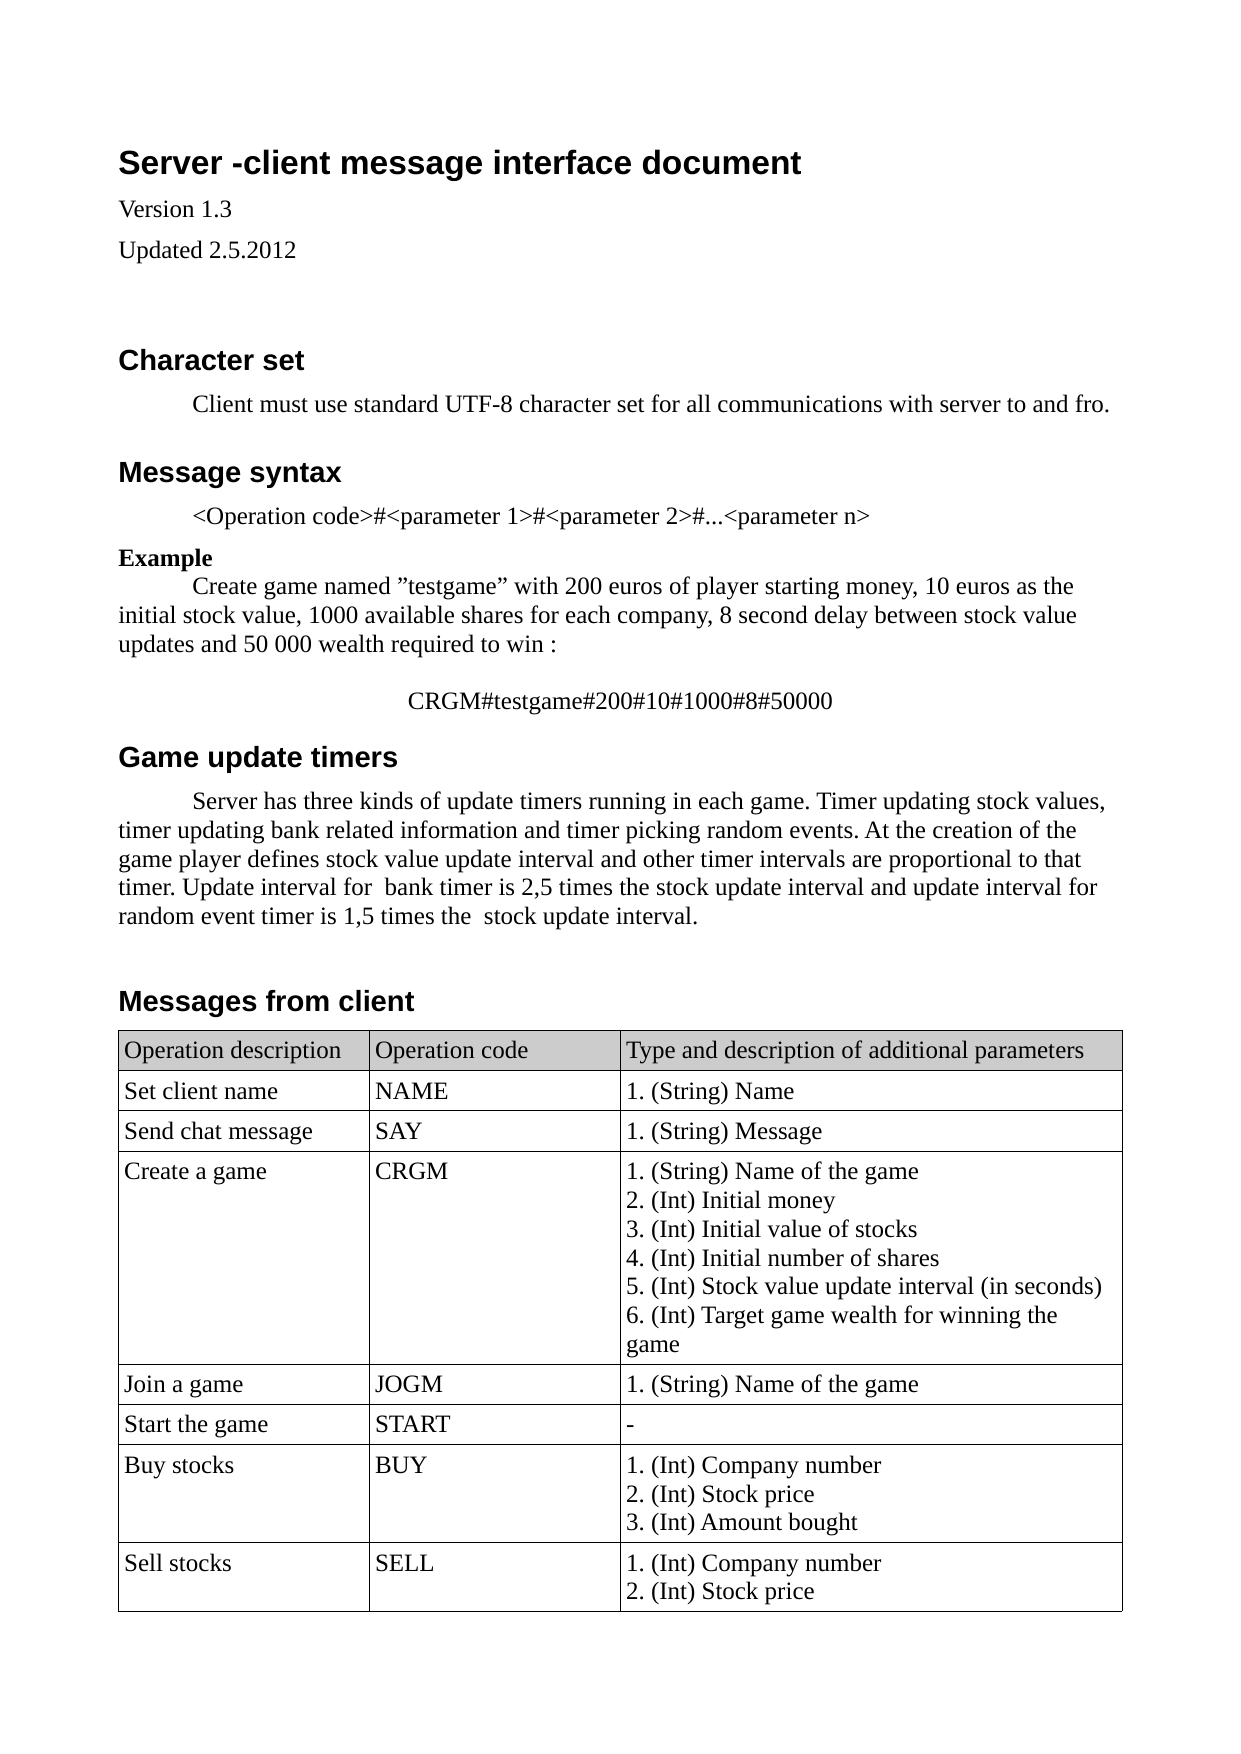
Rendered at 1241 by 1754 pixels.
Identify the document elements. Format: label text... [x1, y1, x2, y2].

table_cell SELL [370, 1543, 620, 1611]
table_cell BUY [370, 1445, 620, 1542]
subtitle Game update timers [118, 740, 1122, 774]
table_cell Create a game [119, 1152, 369, 1363]
table_cell CRGM [370, 1152, 620, 1363]
text Example [118, 543, 1122, 571]
table_cell JOGM [370, 1365, 620, 1404]
table_cell Set client name [119, 1071, 369, 1110]
table_cell 1. (String) Name of the game [621, 1365, 1122, 1404]
table_cell 1. (String) Message [621, 1111, 1122, 1151]
table_cell - [621, 1405, 1122, 1444]
table_header Operation description [119, 1031, 369, 1070]
table_cell Send chat message [119, 1111, 369, 1151]
subtitle Messages from client [118, 984, 1122, 1017]
text Client must use standard UTF-8 character set for all communications with server to and fro. [118, 389, 1122, 418]
table_cell 1. (String) Name of the game 2. (Int) Initial money 3. (Int) Initial value of stocks 4. (Int) Initial number of shares 5. (Int) Stock value update interval (in seconds) 6. (Int) Target game wealth for winning the game [621, 1152, 1122, 1363]
table_cell START [370, 1405, 620, 1444]
table_header Operation code [370, 1031, 620, 1070]
table_cell NAME [370, 1071, 620, 1110]
table_cell Start the game [119, 1405, 369, 1444]
table_cell 1. (String) Name [621, 1071, 1122, 1110]
text <Operation code>#<parameter 1>#<parameter 2>#...<parameter n> [118, 501, 1122, 530]
table_cell 1. (Int) Company number 2. (Int) Stock price [621, 1543, 1122, 1611]
table_cell Sell stocks [119, 1543, 369, 1611]
table_cell SAY [370, 1111, 620, 1151]
text Server has three kinds of update timers running in each game. Timer updating stock values, timer updating bank related information and timer picking random events. At the creation of the game player defines stock value update interval and other timer intervals are proportional to that timer. Update interval for bank timer is 2,5 times the stock update interval and update interval for random event timer is 1,5 times the stock update interval. [118, 786, 1122, 930]
text Create game named ”testgame” with 200 euros of player starting money, 10 euros as the initial stock value, 1000 available shares for each company, 8 second delay between stock value updates and 50 000 wealth required to win : [118, 571, 1122, 658]
subtitle Message syntax [118, 455, 1122, 489]
table_cell Buy stocks [119, 1445, 369, 1542]
table_cell 1. (Int) Company number 2. (Int) Stock price 3. (Int) Amount bought [621, 1445, 1122, 1542]
table_cell Join a game [119, 1365, 369, 1404]
text CRGM#testgame#200#10#1000#8#50000 [118, 686, 1122, 715]
subtitle Server -client message interface document [118, 143, 1122, 182]
table_header Type and description of additional parameters [621, 1031, 1122, 1070]
subtitle Character set [118, 343, 1122, 377]
text Version 1.3 [118, 194, 1122, 223]
text Updated 2.5.2012 [118, 236, 1122, 264]
